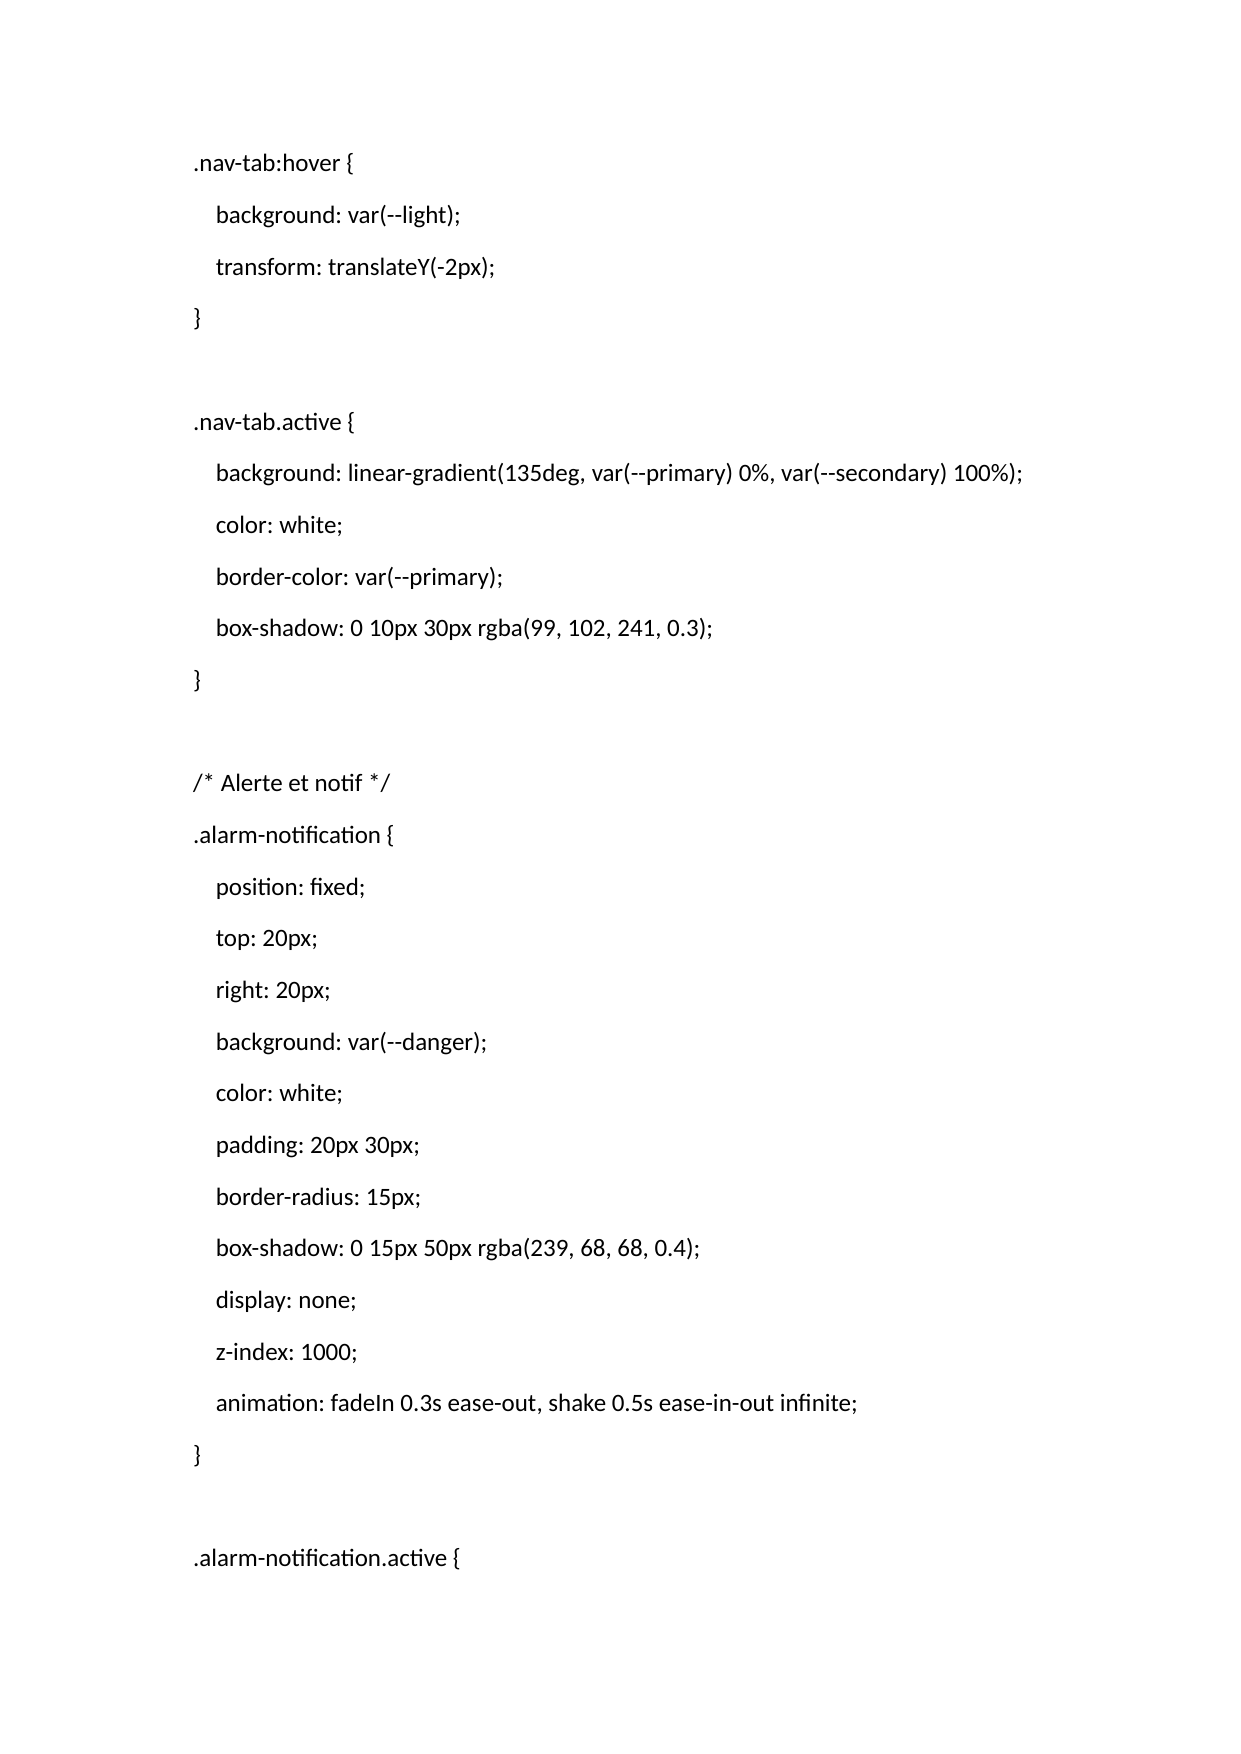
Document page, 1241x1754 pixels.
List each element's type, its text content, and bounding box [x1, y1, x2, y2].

text transform: translateY(-2px); [148, 251, 1093, 281]
text .nav-tab.active { [148, 406, 1093, 436]
text } [148, 664, 1093, 695]
text top: 20px; [148, 923, 1093, 953]
text border-color: var(--primary); [148, 561, 1093, 591]
text padding: 20px 30px; [148, 1129, 1093, 1160]
text .alarm-notification.active { [148, 1543, 1093, 1573]
text border-radius: 15px; [148, 1181, 1093, 1211]
text .nav-tab:hover { [148, 148, 1093, 178]
text right: 20px; [148, 974, 1093, 1005]
text box-shadow: 0 15px 50px rgba(239, 68, 68, 0.4); [148, 1233, 1093, 1263]
text background: var(--danger); [148, 1026, 1093, 1056]
text position: fixed; [148, 871, 1093, 901]
text z-index: 1000; [148, 1336, 1093, 1366]
text color: white; [148, 1078, 1093, 1108]
text } [148, 303, 1093, 333]
text .alarm-notification { [148, 819, 1093, 850]
text /* Alerte et notif */ [148, 768, 1093, 798]
text } [148, 1439, 1093, 1470]
text color: white; [148, 509, 1093, 540]
text animation: fadeIn 0.3s ease-out, shake 0.5s ease-in-out infinite; [148, 1388, 1093, 1418]
text box-shadow: 0 10px 30px rgba(99, 102, 241, 0.3); [148, 613, 1093, 643]
text background: var(--light); [148, 199, 1093, 230]
text background: linear-gradient(135deg, var(--primary) 0%, var(--secondary) 100%); [148, 458, 1093, 488]
text display: none; [148, 1284, 1093, 1315]
